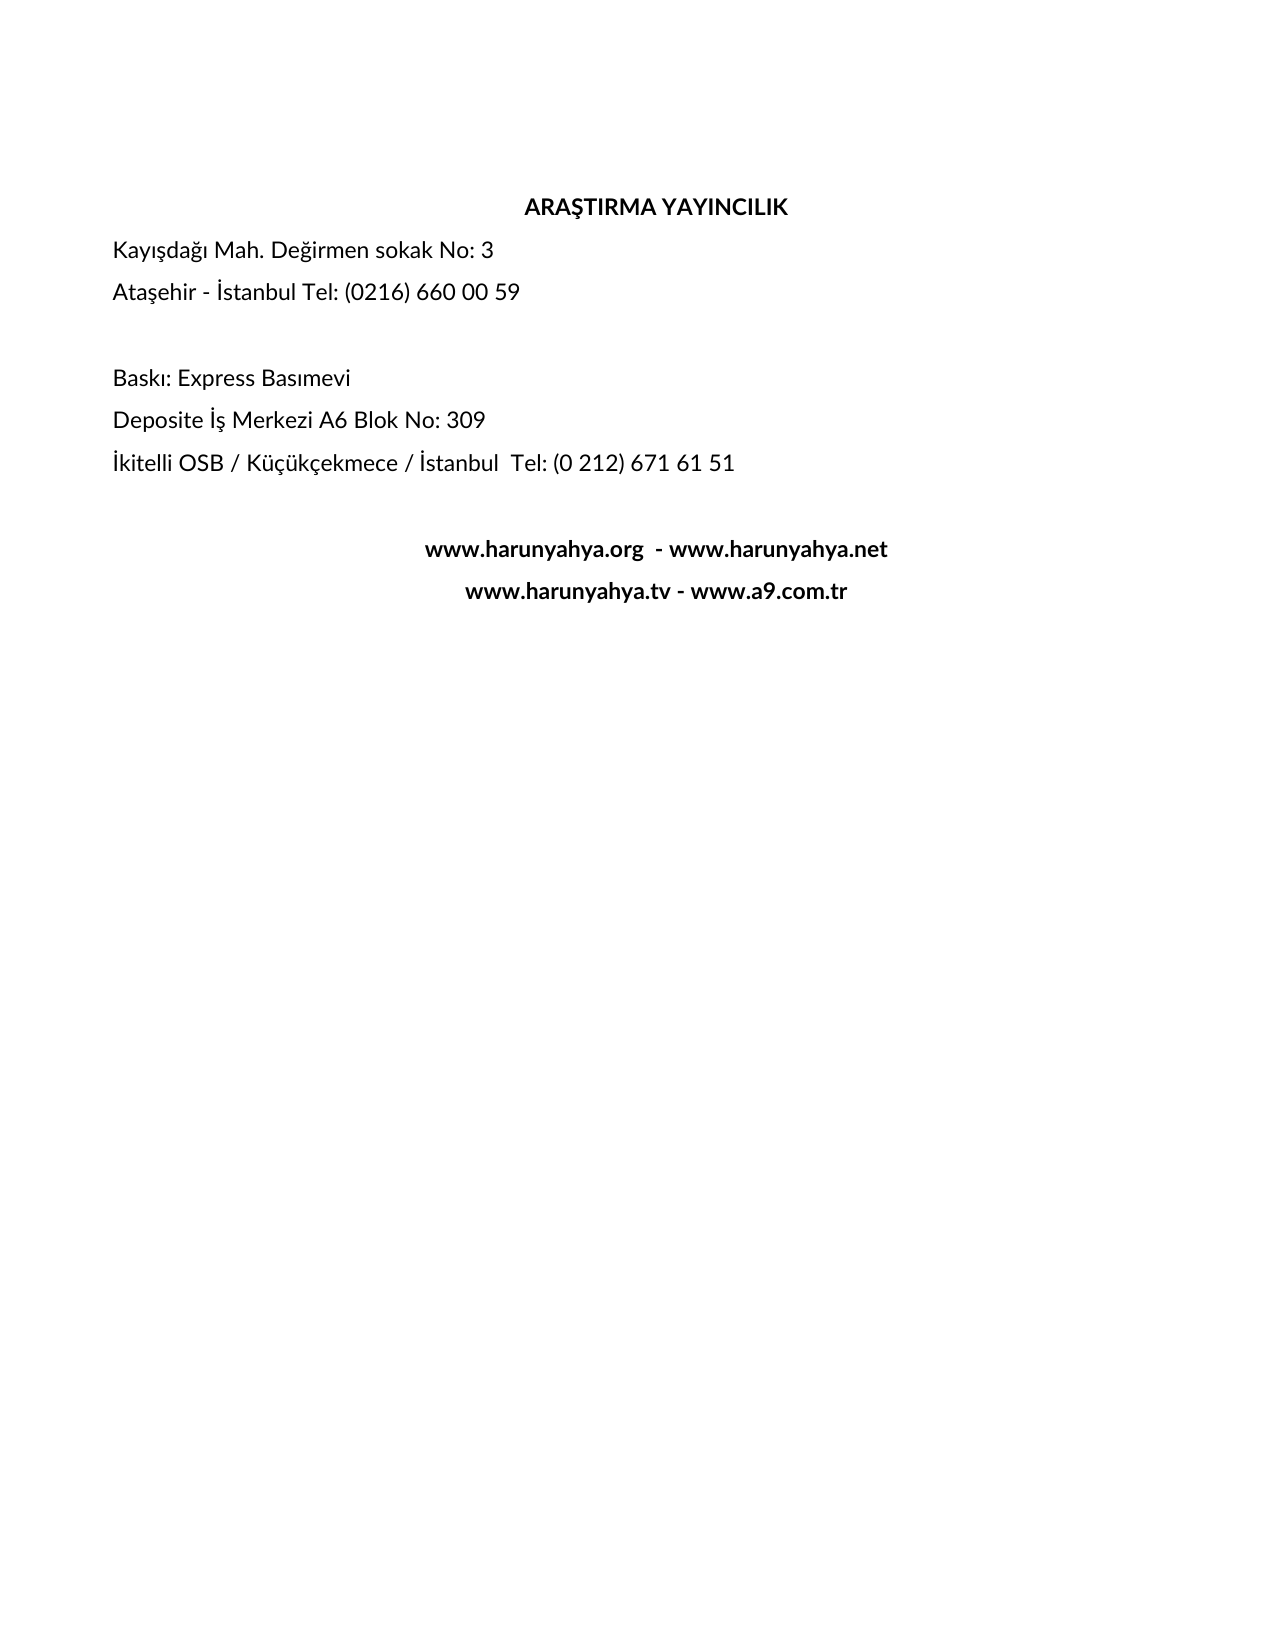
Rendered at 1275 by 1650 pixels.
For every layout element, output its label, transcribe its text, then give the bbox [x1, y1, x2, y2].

text Baskı: Express Basımevi [75, 363, 1200, 391]
text İkitelli OSB / Küçükçekmece / İstanbul Tel: (0 212) 671 61 51 [75, 449, 1200, 476]
text Kayışdağı Mah. Değirmen sokak No: 3 [75, 235, 1200, 263]
text Ataşehir - İstanbul Tel: (0216) 660 00 59 [75, 278, 1200, 306]
text Deposite İş Merkezi A6 Blok No: 309 [75, 406, 1200, 434]
text www.harunyahya.tv - www.a9.com.tr [75, 577, 1200, 604]
text www.harunyahya.org - www.harunyahya.net [75, 534, 1200, 562]
text ARAŞTIRMA YAYINCILIK [75, 193, 1200, 220]
